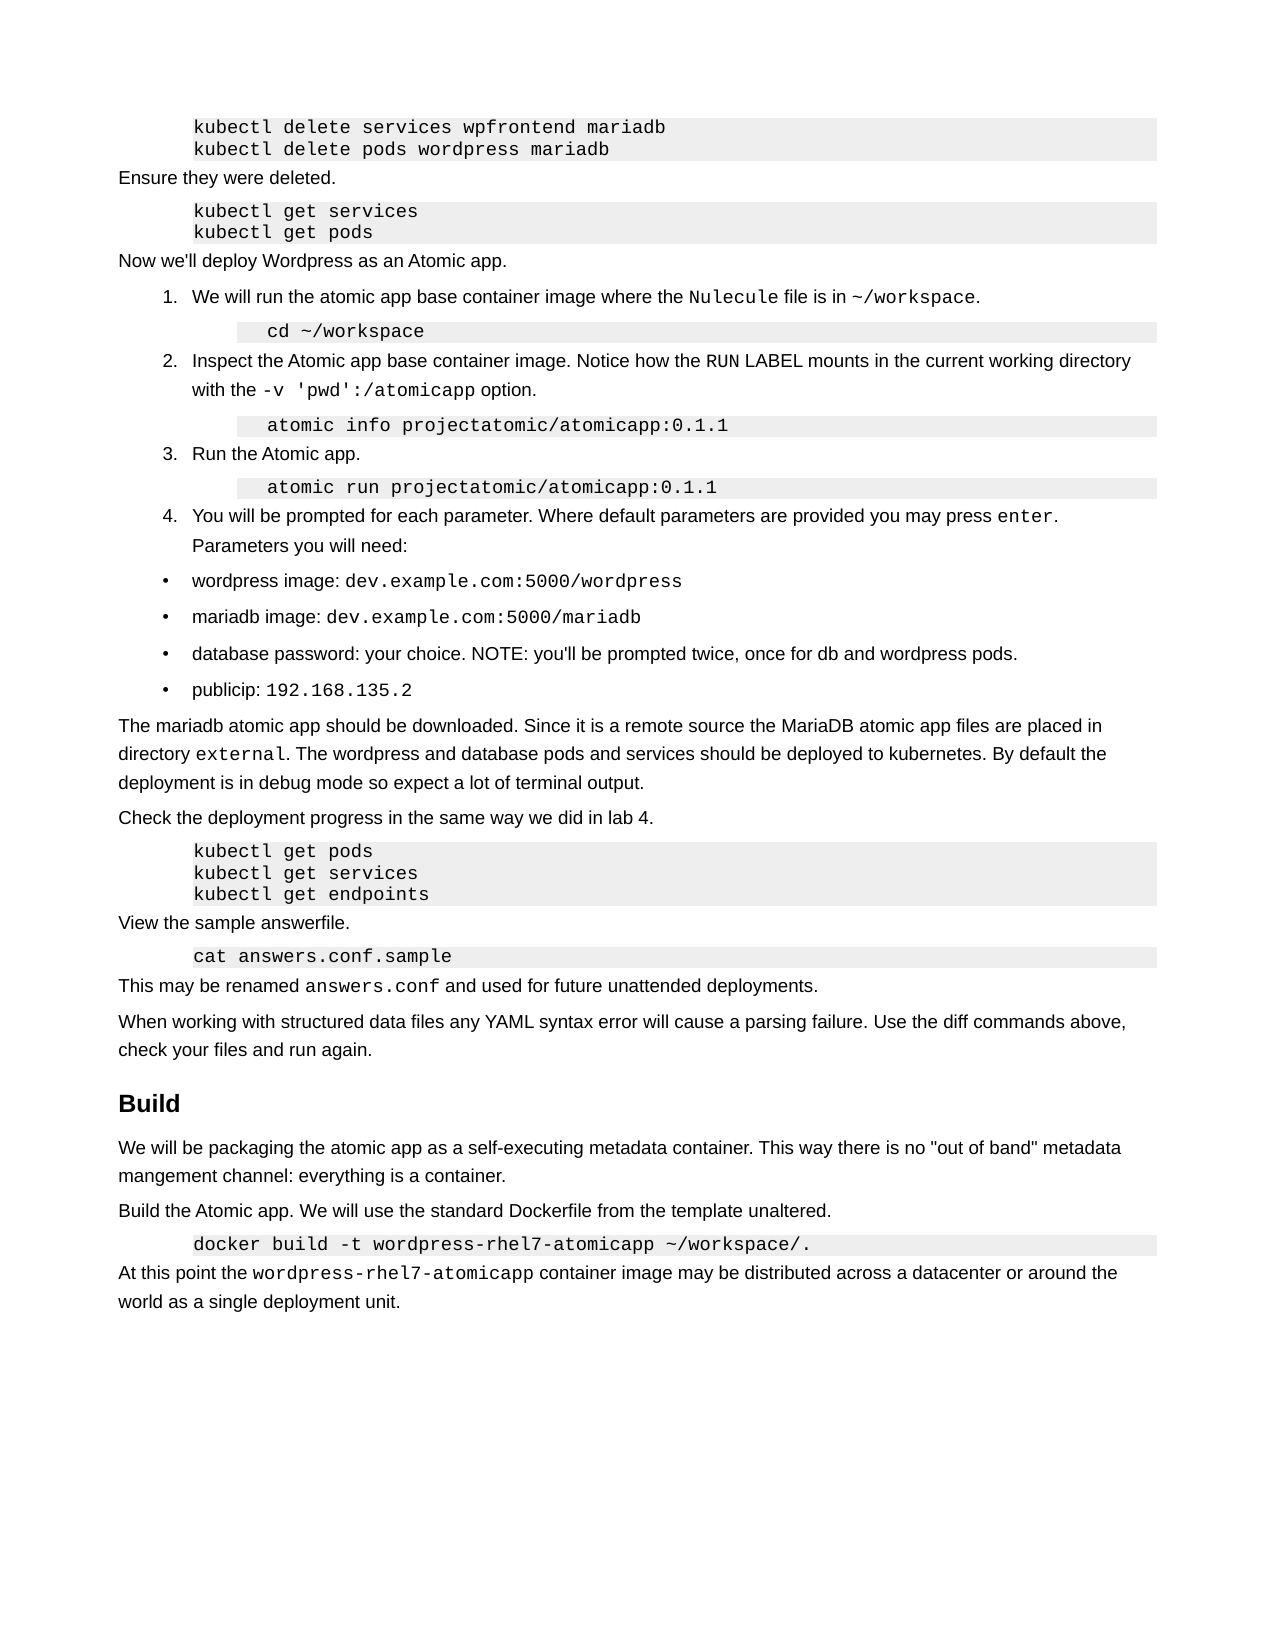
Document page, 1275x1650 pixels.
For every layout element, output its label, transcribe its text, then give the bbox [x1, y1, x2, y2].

list database password: your choice. NOTE: you'll be prompted twice, once for db and wordpress pods. [162, 643, 1157, 665]
list atomic info projectatomic/atomicapp:0.1.1 [237, 416, 1157, 437]
list Run the Atomic app. [162, 443, 1157, 464]
text kubectl get services [193, 863, 1157, 885]
text docker build -t wordpress-rhel7-atomicapp ~/workspace/. [193, 1235, 1157, 1256]
text cat answers.conf.sample [193, 947, 1157, 968]
list We will run the atomic app base container image where the Nulecule file is in ~/workspace. [162, 285, 1157, 309]
text Check the deployment progress in the same way we did in lab 4. [118, 807, 1157, 829]
text kubectl delete services wpfrontend mariadb [193, 118, 1157, 139]
text This may be renamed answers.conf and used for future unattended deployments. [118, 974, 1157, 998]
text Build [118, 1089, 1157, 1118]
text Build the Atomic app. We will use the standard Dockerfile from the template unaltered. [118, 1199, 1157, 1221]
list publicip: 192.168.135.2 [162, 678, 1157, 702]
list mariadb image: dev.example.com:5000/mariadb [162, 606, 1157, 629]
text kubectl get pods [193, 842, 1157, 863]
list wordpress image: dev.example.com:5000/wordpress [162, 569, 1157, 593]
text View the sample answerfile. [118, 912, 1157, 933]
text We will be packaging the atomic app as a self-executing metadata container. This way there is no "out of band" metadata mangement channel: everything is a container. [118, 1137, 1157, 1186]
text When working with structured data files any YAML syntax error will cause a parsing failure. Use the diff commands above, check your files and run again. [118, 1011, 1157, 1060]
text Ensure they were deleted. [118, 167, 1157, 188]
list atomic run projectatomic/atomicapp:0.1.1 [237, 478, 1157, 499]
text The mariadb atomic app should be downloaded. Since it is a remote source the MariaDB atomic app files are placed in directory external. The wordpress and database pods and services should be deployed to kubernetes. By default the deployment is in debug mode so expect a lot of terminal output. [118, 715, 1157, 793]
list Inspect the Atomic app base container image. Notice how the RUN LABEL mounts in the current working directory with the -v 'pwd':/atomicapp option. [162, 349, 1157, 402]
list You will be prompted for each parameter. Where default parameters are provided you may press enter. Parameters you will need: [162, 505, 1157, 556]
text kubectl delete pods wordpress mariadb [193, 139, 1157, 161]
text kubectl get services [193, 202, 1157, 223]
text At this point the wordpress-rhel7-atomicapp container image may be distributed across a datacenter or around the world as a single deployment unit. [118, 1262, 1157, 1313]
text kubectl get pods [193, 223, 1157, 244]
text kubectl get endpoints [193, 885, 1157, 906]
list cd ~/workspace [237, 322, 1157, 343]
text Now we'll deploy Wordpress as an Atomic app. [118, 250, 1157, 272]
